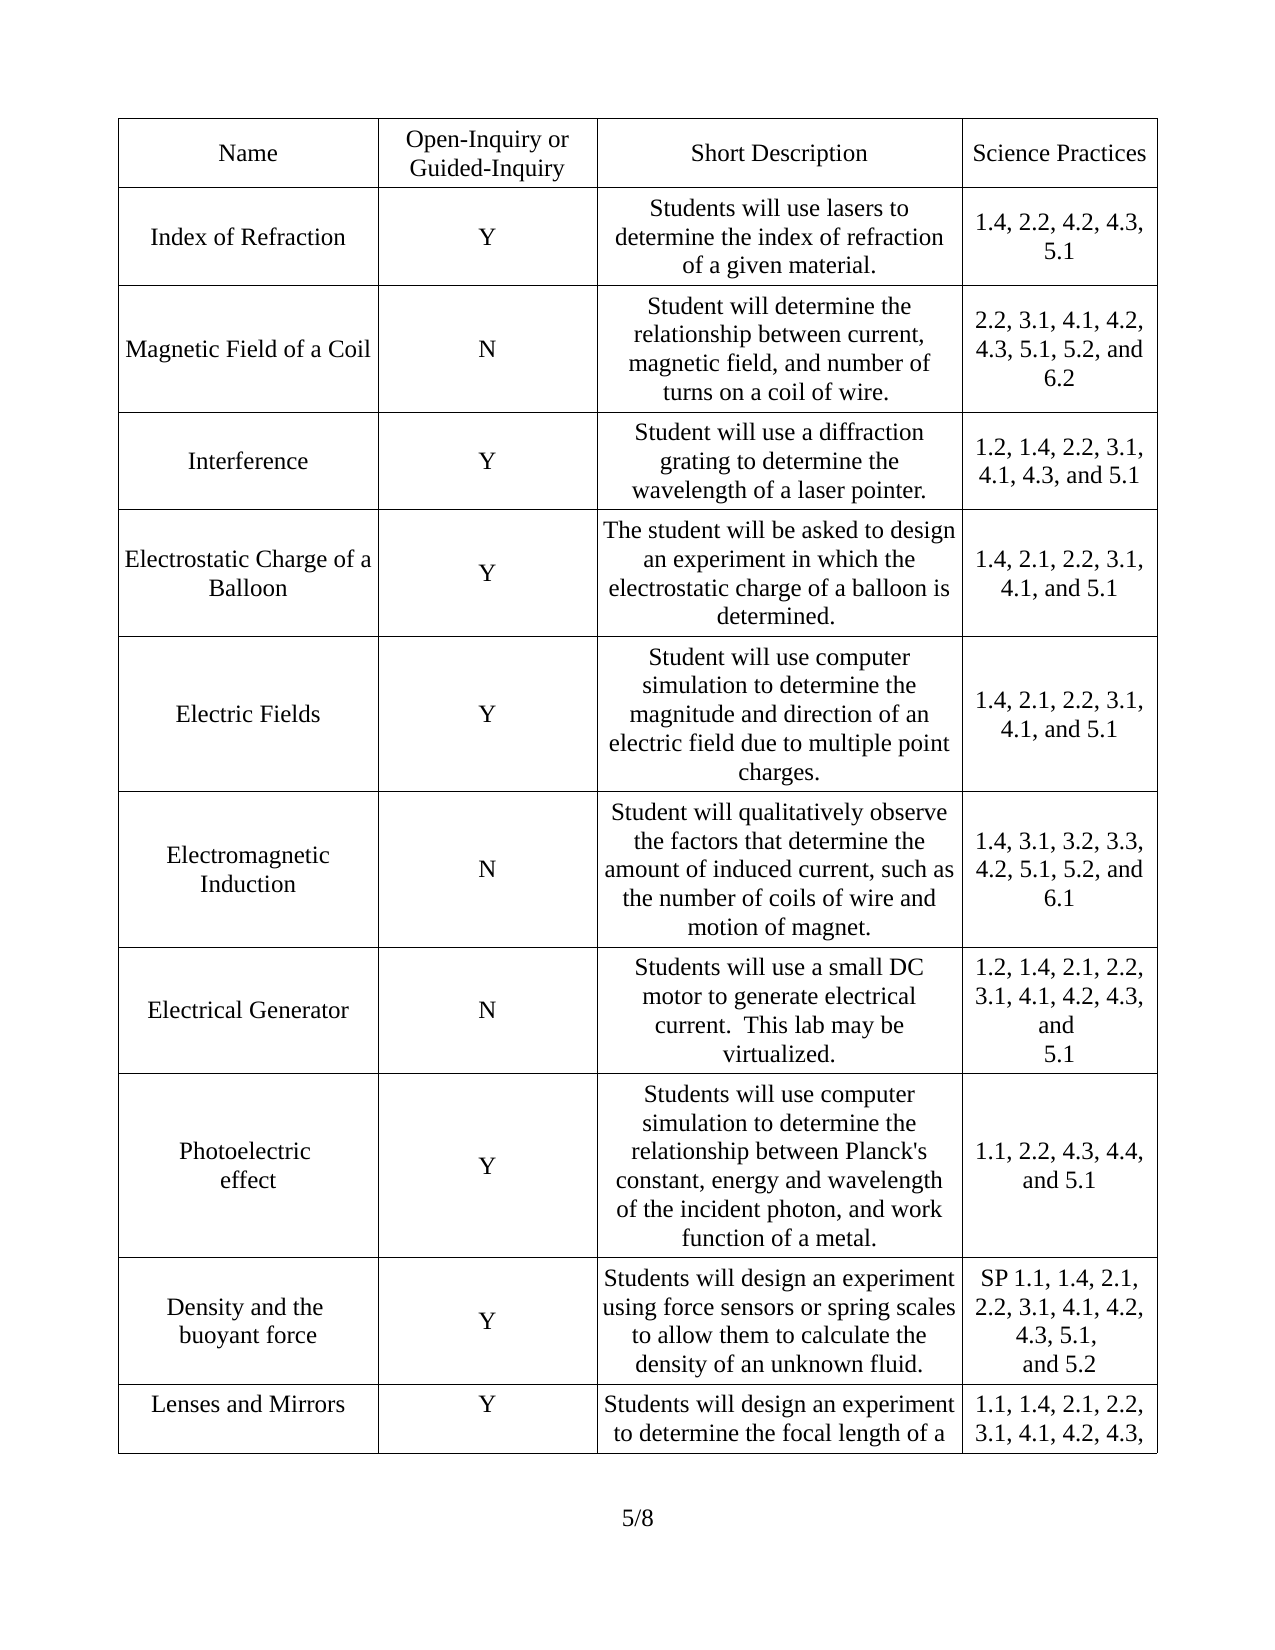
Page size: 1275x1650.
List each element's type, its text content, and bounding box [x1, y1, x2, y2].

table_cell Photoelectric effect [119, 1074, 378, 1257]
table_cell Y [379, 510, 597, 636]
table_cell Interference [119, 413, 378, 509]
table_cell Electromagnetic Induction [119, 792, 378, 947]
table_cell N [379, 286, 597, 412]
table_cell Y [379, 188, 597, 285]
table_cell Electrical Generator [119, 948, 378, 1073]
table_cell N [379, 948, 597, 1073]
table_cell Magnetic Field of a Coil [119, 286, 378, 412]
table_cell Students will use lasers to determine the index of refraction of a given material. [598, 188, 962, 285]
table_cell Students will use computer simulation to determine the relationship between Planck's constant, energy and wavelength of the incident photon, and work function of a metal. [598, 1074, 962, 1257]
table_cell N [379, 792, 597, 947]
table_cell Students will design an experiment using force sensors or spring scales to allow them to calculate the density of an unknown fluid. [598, 1258, 962, 1384]
table_cell 2.2, 3.1, 4.1, 4.2, 4.3, 5.1, 5.2, and 6.2 [963, 286, 1157, 412]
table_cell 1.1, 1.4, 2.1, 2.2, 3.1, 4.1, 4.2, 4.3, [963, 1385, 1157, 1453]
table_cell Student will qualitatively observe the factors that determine the amount of induced current, such as the number of coils of wire and motion of magnet. [598, 792, 962, 947]
table_cell SP 1.1, 1.4, 2.1, 2.2, 3.1, 4.1, 4.2, 4.3, 5.1, and 5.2 [963, 1258, 1157, 1384]
table_header Open-Inquiry or Guided-Inquiry [379, 119, 597, 187]
table_cell 1.4, 2.1, 2.2, 3.1, 4.1, and 5.1 [963, 637, 1157, 791]
table_cell Index of Refraction [119, 188, 378, 285]
table_cell 1.4, 2.1, 2.2, 3.1, 4.1, and 5.1 [963, 510, 1157, 636]
table_cell Student will determine the relationship between current, magnetic field, and number of turns on a coil of wire. [598, 286, 962, 412]
table_cell Y [379, 637, 597, 791]
table_cell Y [379, 1258, 597, 1384]
table_cell 1.4, 3.1, 3.2, 3.3, 4.2, 5.1, 5.2, and 6.1 [963, 792, 1157, 947]
table_cell Electrostatic Charge of a Balloon [119, 510, 378, 636]
table_cell 1.1, 2.2, 4.3, 4.4, and 5.1 [963, 1074, 1157, 1257]
table_cell Y [379, 1385, 597, 1453]
table_cell Density and the buoyant force [119, 1258, 378, 1384]
table_header Short Description [598, 119, 962, 187]
table_cell Students will design an experiment to determine the focal length of a [598, 1385, 962, 1453]
table_cell The student will be asked to design an experiment in which the electrostatic charge of a balloon is determined. [598, 510, 962, 636]
table_cell 1.2, 1.4, 2.1, 2.2, 3.1, 4.1, 4.2, 4.3, and 5.1 [963, 948, 1157, 1073]
table_cell Student will use a diffraction grating to determine the wavelength of a laser pointer. [598, 413, 962, 509]
table_cell Electric Fields [119, 637, 378, 791]
table_cell Y [379, 1074, 597, 1257]
table_cell Student will use computer simulation to determine the magnitude and direction of an electric field due to multiple point charges. [598, 637, 962, 791]
table_cell Students will use a small DC motor to generate electrical current. This lab may be virtualized. [598, 948, 962, 1073]
table_cell 1.4, 2.2, 4.2, 4.3, 5.1 [963, 188, 1157, 285]
table_cell 1.2, 1.4, 2.2, 3.1, 4.1, 4.3, and 5.1 [963, 413, 1157, 509]
table_header Name [119, 119, 378, 187]
table_cell Y [379, 413, 597, 509]
table_header Science Practices [963, 119, 1157, 187]
table_cell Lenses and Mirrors [119, 1385, 378, 1453]
